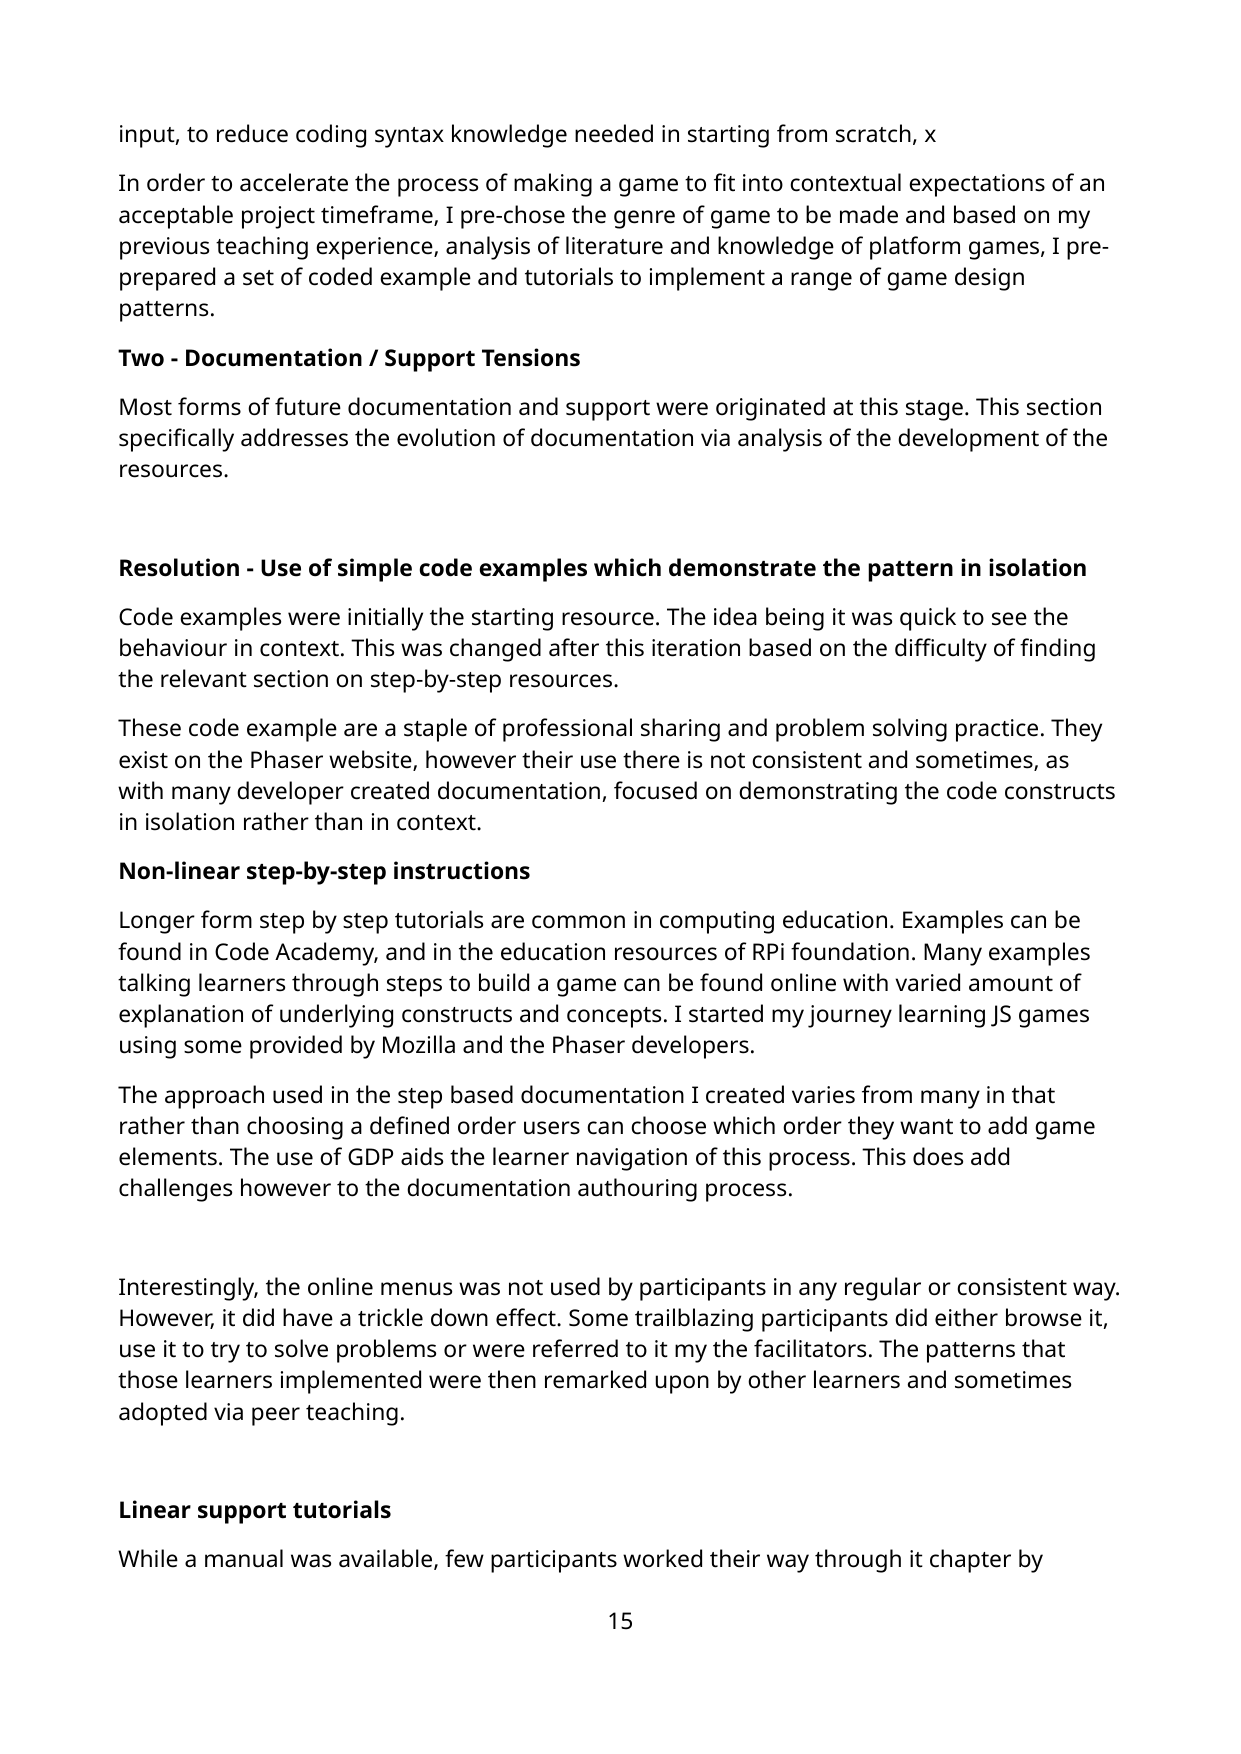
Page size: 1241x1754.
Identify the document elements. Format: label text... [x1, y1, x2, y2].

text Two - Documentation / Support Tensions [118, 341, 1122, 373]
text While a manual was available, few participants worked their way through it chapter by [118, 1543, 1122, 1574]
text Interestingly, the online menus was not used by participants in any regular or consistent way. However, it did have a trickle down effect. Some trailblazing participants did either browse it, use it to try to solve problems or were referred to it my the facilitators. The patterns that those learners implemented were then remarked upon by other learners and sometimes adopted via peer teaching. [118, 1271, 1122, 1427]
text The approach used in the step based documentation I created varies from many in that rather than choosing a defined order users can choose which order they want to add game elements. The use of GDP aids the learner navigation of this process. This does add challenges however to the documentation authouring process. [118, 1078, 1122, 1203]
text Longer form step by step tutorials are common in computing education. Examples can be found in Code Academy, and in the education resources of RPi foundation. Many examples talking learners through steps to build a game can be found online with varied amount of explanation of underlying constructs and concepts. I started my journey learning JS games using some provided by Mozilla and the Phaser developers. [118, 904, 1122, 1061]
text Linear support tutorials [118, 1494, 1122, 1525]
text Resolution - Use of simple code examples which demonstrate the pattern in isolation [118, 551, 1122, 583]
text Code examples were initially the starting resource. The idea being it was quick to see the behaviour in context. This was changed after this iteration based on the difficulty of finding the relevant section on step-by-step resources. [118, 601, 1122, 694]
text input, to reduce coding syntax knowledge needed in starting from scratch, x [118, 118, 1122, 149]
text Non-linear step-by-step instructions [118, 855, 1122, 886]
text Most forms of future documentation and support were originated at this stage. This section specifically addresses the evolution of documentation via analysis of the development of the resources. [118, 391, 1122, 484]
text In order to accelerate the process of making a game to fit into contextual expectations of an acceptable project timeframe, I pre-chose the genre of game to be made and based on my previous teaching experience, analysis of literature and knowledge of platform games, I pre-prepared a set of coded example and tutorials to implement a range of game design patterns. [118, 167, 1122, 323]
text These code example are a staple of professional sharing and problem solving practice. They exist on the Phaser website, however their use there is not consistent and sometimes, as with many developer created documentation, focused on demonstrating the code constructs in isolation rather than in context. [118, 712, 1122, 837]
